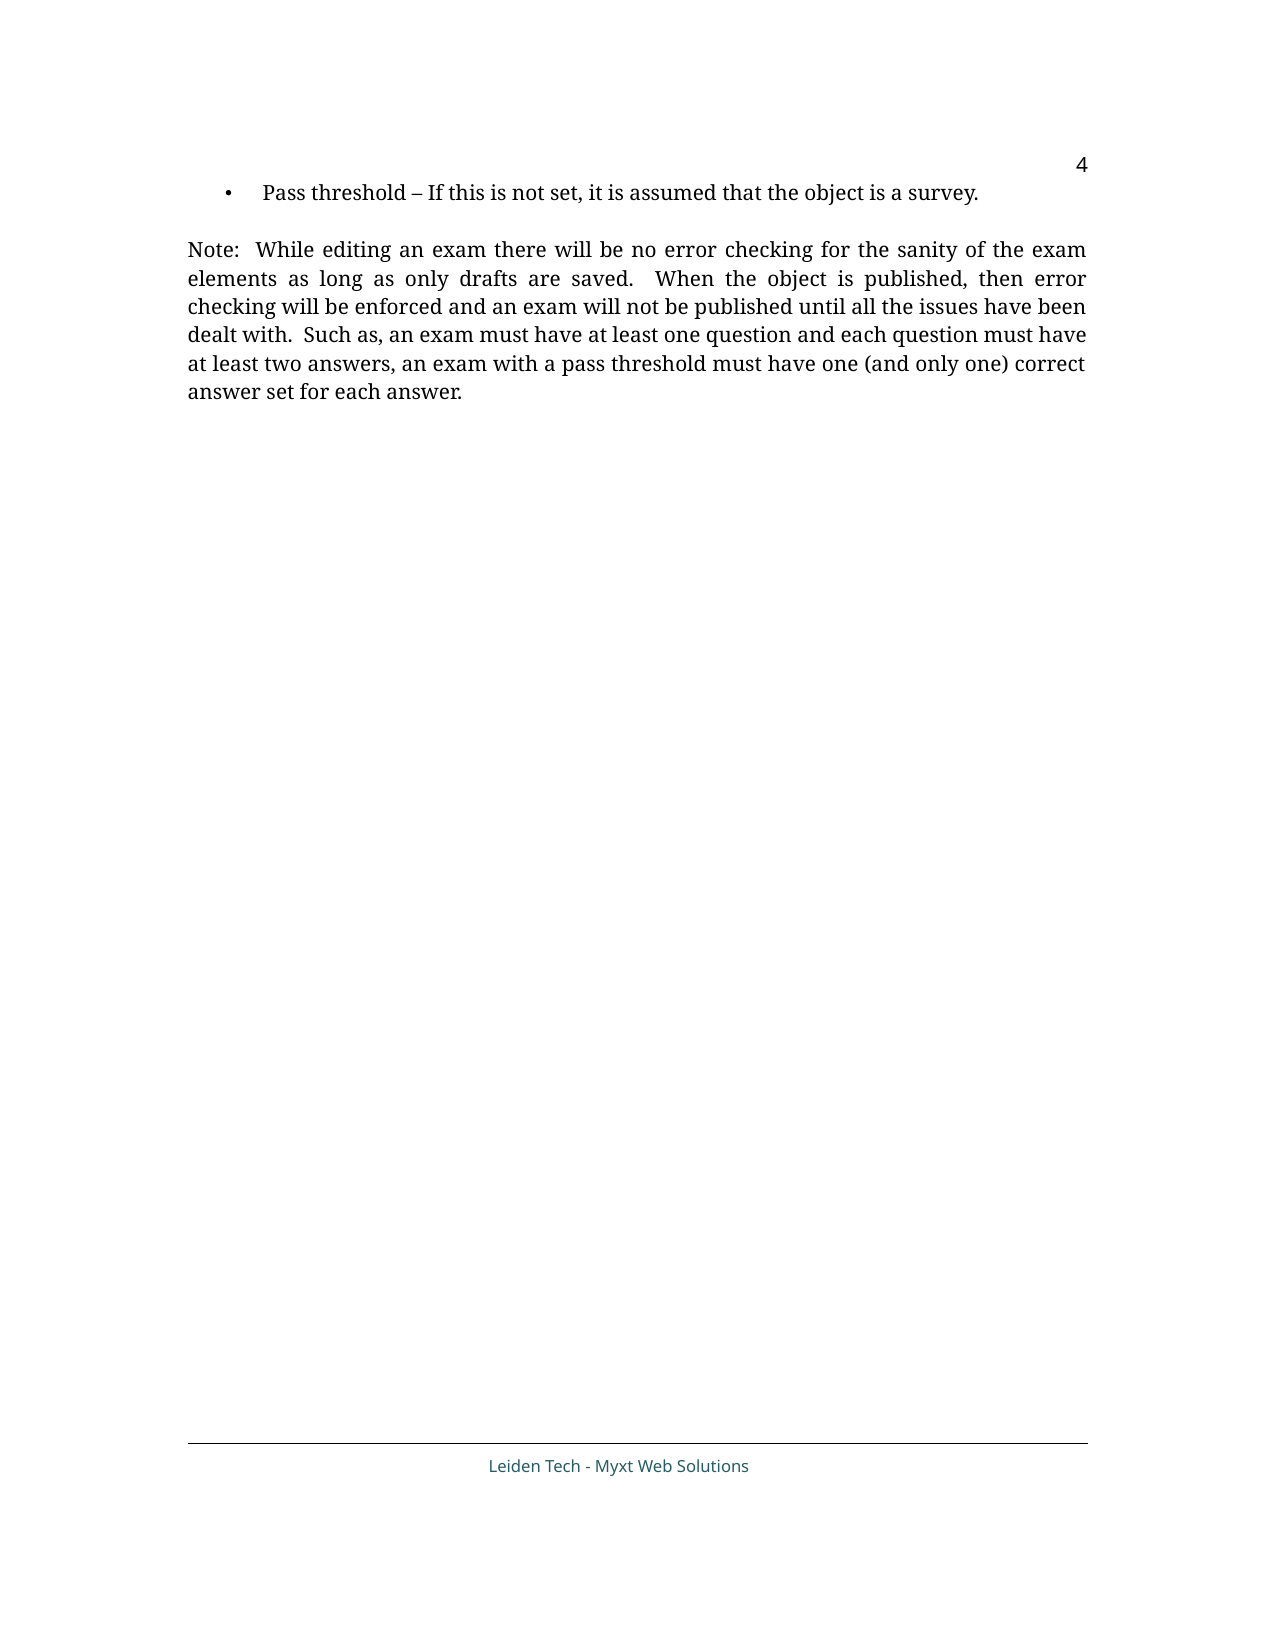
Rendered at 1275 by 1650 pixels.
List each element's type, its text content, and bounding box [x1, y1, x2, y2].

text Note: While editing an exam there will be no error checking for the sanity of the exam elements as long as only drafts are saved. When the object is published, then error checking will be enforced and an exam will not be published until all the issues have been dealt with. Such as, an exam must have at least one question and each question must have at least two answers, an exam with a pass threshold must have one (and only one) correct answer set for each answer. [187, 235, 1087, 406]
list Pass threshold – If this is not set, it is assumed that the object is a survey. [225, 178, 1087, 207]
